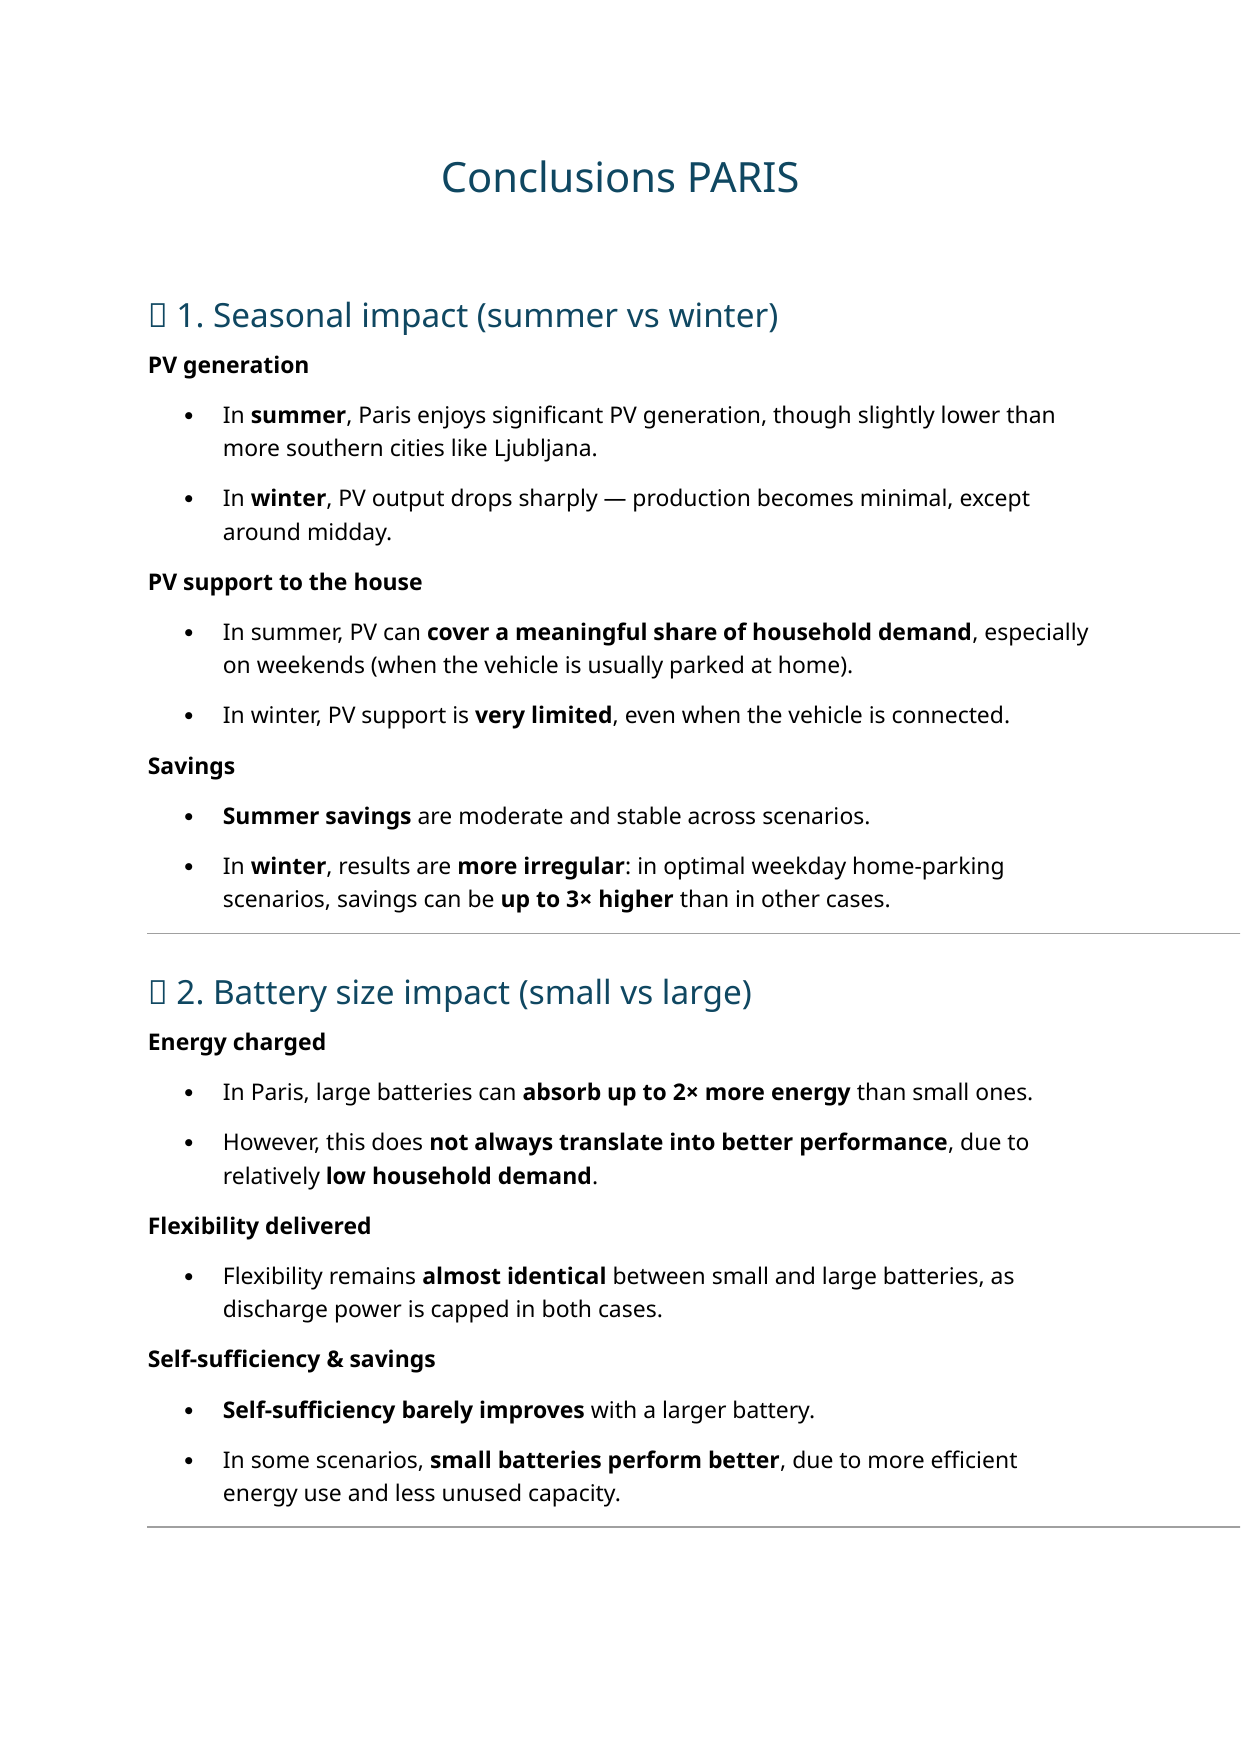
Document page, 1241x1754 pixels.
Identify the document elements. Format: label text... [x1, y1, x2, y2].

list In winter, results are more irregular: in optimal weekday home-parking scenarios, savings can be up to 3× higher than in other cases. [185, 850, 1093, 914]
subtitle 🔹 2. Battery size impact (small vs large) [148, 969, 1093, 1014]
list In summer, PV can cover a meaningful share of household demand, especially on weekends (when the vehicle is usually parked at home). [185, 616, 1093, 681]
text PV support to the house [148, 566, 1093, 597]
text Self-sufficiency & savings [148, 1343, 1093, 1375]
text Conclusions PARIS [148, 148, 1093, 204]
list In some scenarios, small batteries perform better, due to more efficient energy use and less unused capacity. [185, 1444, 1093, 1508]
subtitle 🔹 1. Seasonal impact (summer vs winter) [148, 292, 1093, 337]
list Self-sufficiency barely improves with a larger battery. [185, 1393, 1093, 1425]
list In winter, PV output drops sharply — production becomes minimal, except around midday. [185, 482, 1093, 547]
list However, this does not always translate into better performance, due to relatively low household demand. [185, 1126, 1093, 1191]
list Summer savings are moderate and stable across scenarios. [185, 800, 1093, 831]
list In Paris, large batteries can absorb up to 2× more energy than small ones. [185, 1076, 1093, 1107]
list In winter, PV support is very limited, even when the vehicle is connected. [185, 699, 1093, 731]
list In summer, Paris enjoys significant PV generation, though slightly lower than more southern cities like Ljubljana. [185, 399, 1093, 463]
text Flexibility delivered [148, 1210, 1093, 1241]
list Flexibility remains almost identical between small and large batteries, as discharge power is capped in both cases. [185, 1260, 1093, 1324]
text PV generation [148, 349, 1093, 380]
text Energy charged [148, 1026, 1093, 1057]
text Savings [148, 749, 1093, 781]
